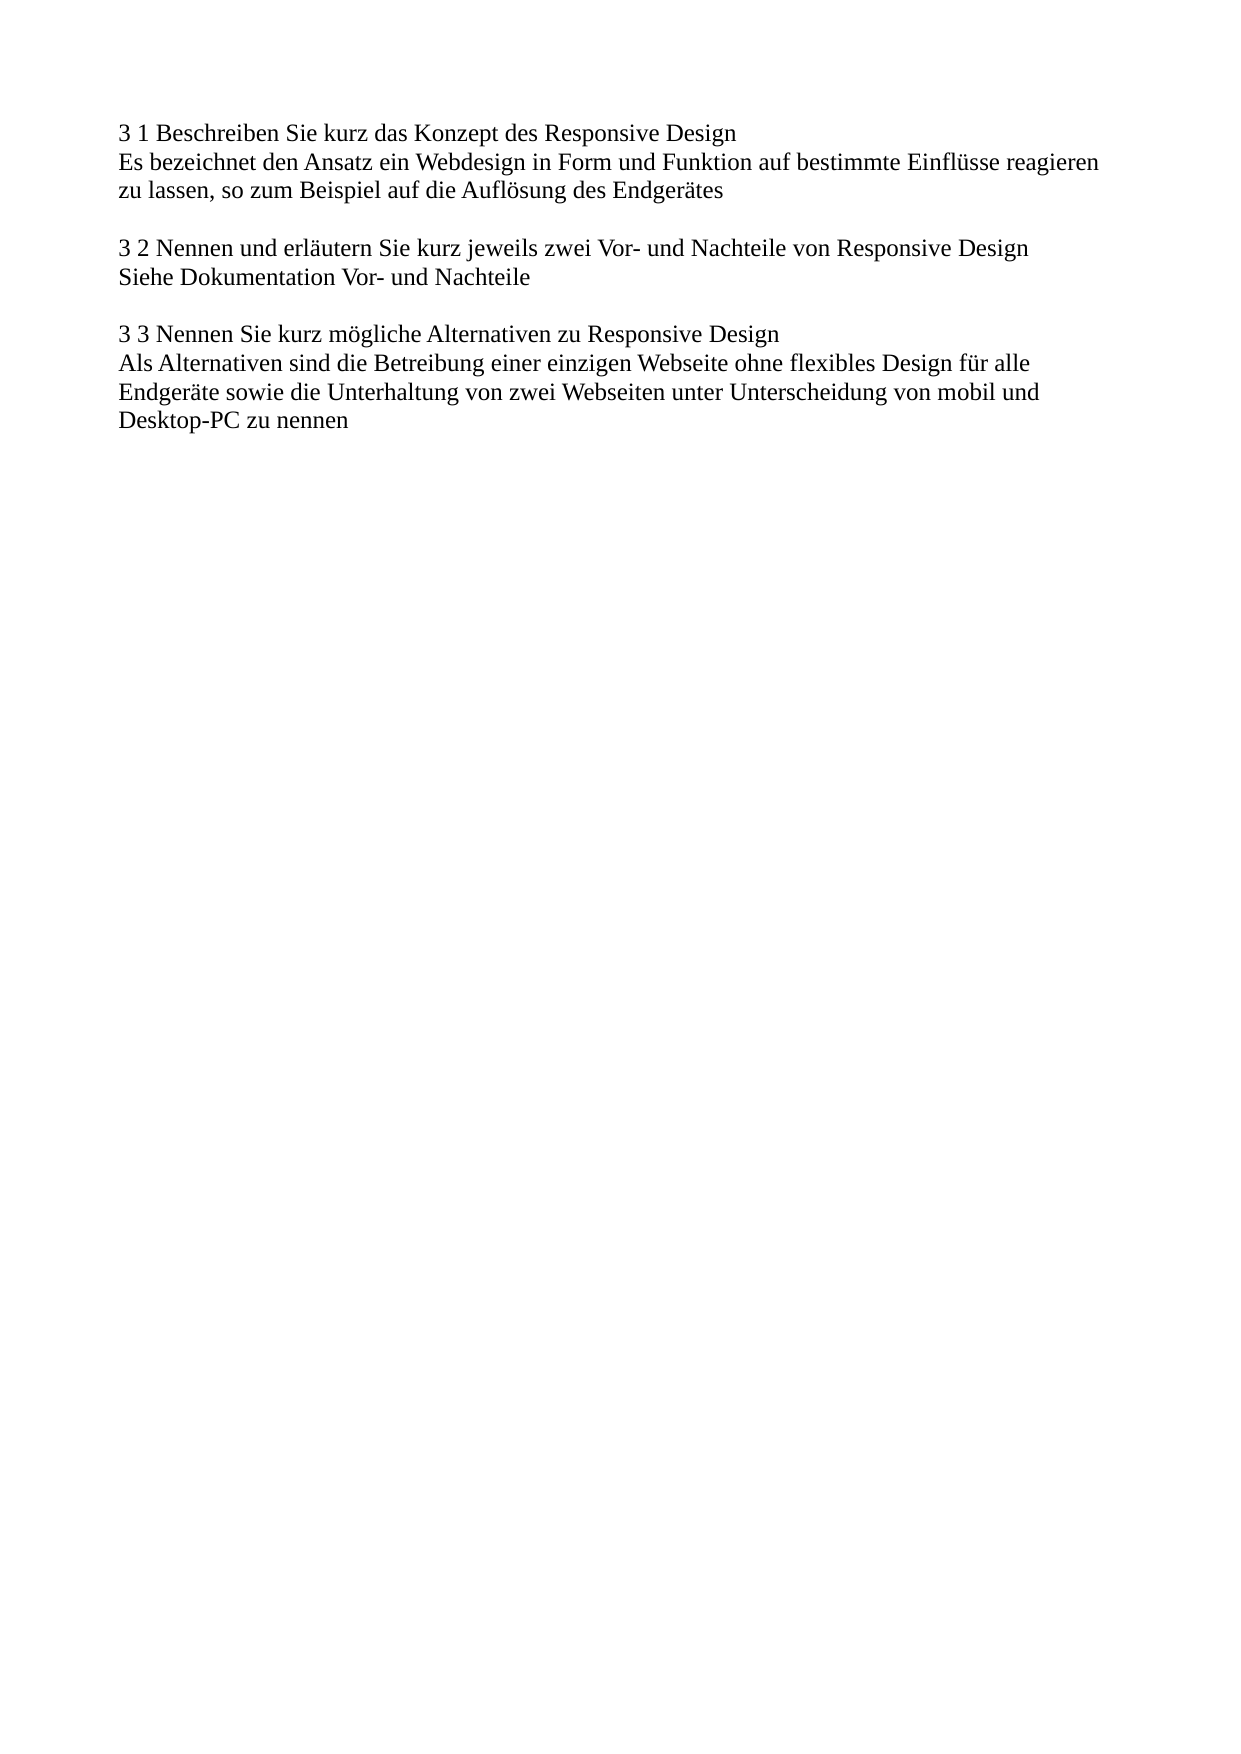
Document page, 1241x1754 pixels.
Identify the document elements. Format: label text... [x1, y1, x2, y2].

text 3 3 Nennen Sie kurz mögliche Alternativen zu Responsive Design [118, 319, 1122, 348]
text 3 2 Nennen und erläutern Sie kurz jeweils zwei Vor- und Nachteile von Responsive Design [118, 233, 1122, 262]
text 3 1 Beschreiben Sie kurz das Konzept des Responsive Design [118, 118, 1122, 147]
text Siehe Dokumentation Vor- und Nachteile [118, 262, 1122, 291]
text Es bezeichnet den Ansatz ein Webdesign in Form und Funktion auf bestimmte Einflüsse reagieren zu lassen, so zum Beispiel auf die Auflösung des Endgerätes [118, 147, 1122, 204]
text Als Alternativen sind die Betreibung einer einzigen Webseite ohne flexibles Design für alle Endgeräte sowie die Unterhaltung von zwei Webseiten unter Unterscheidung von mobil und Desktop-PC zu nennen [118, 348, 1122, 434]
